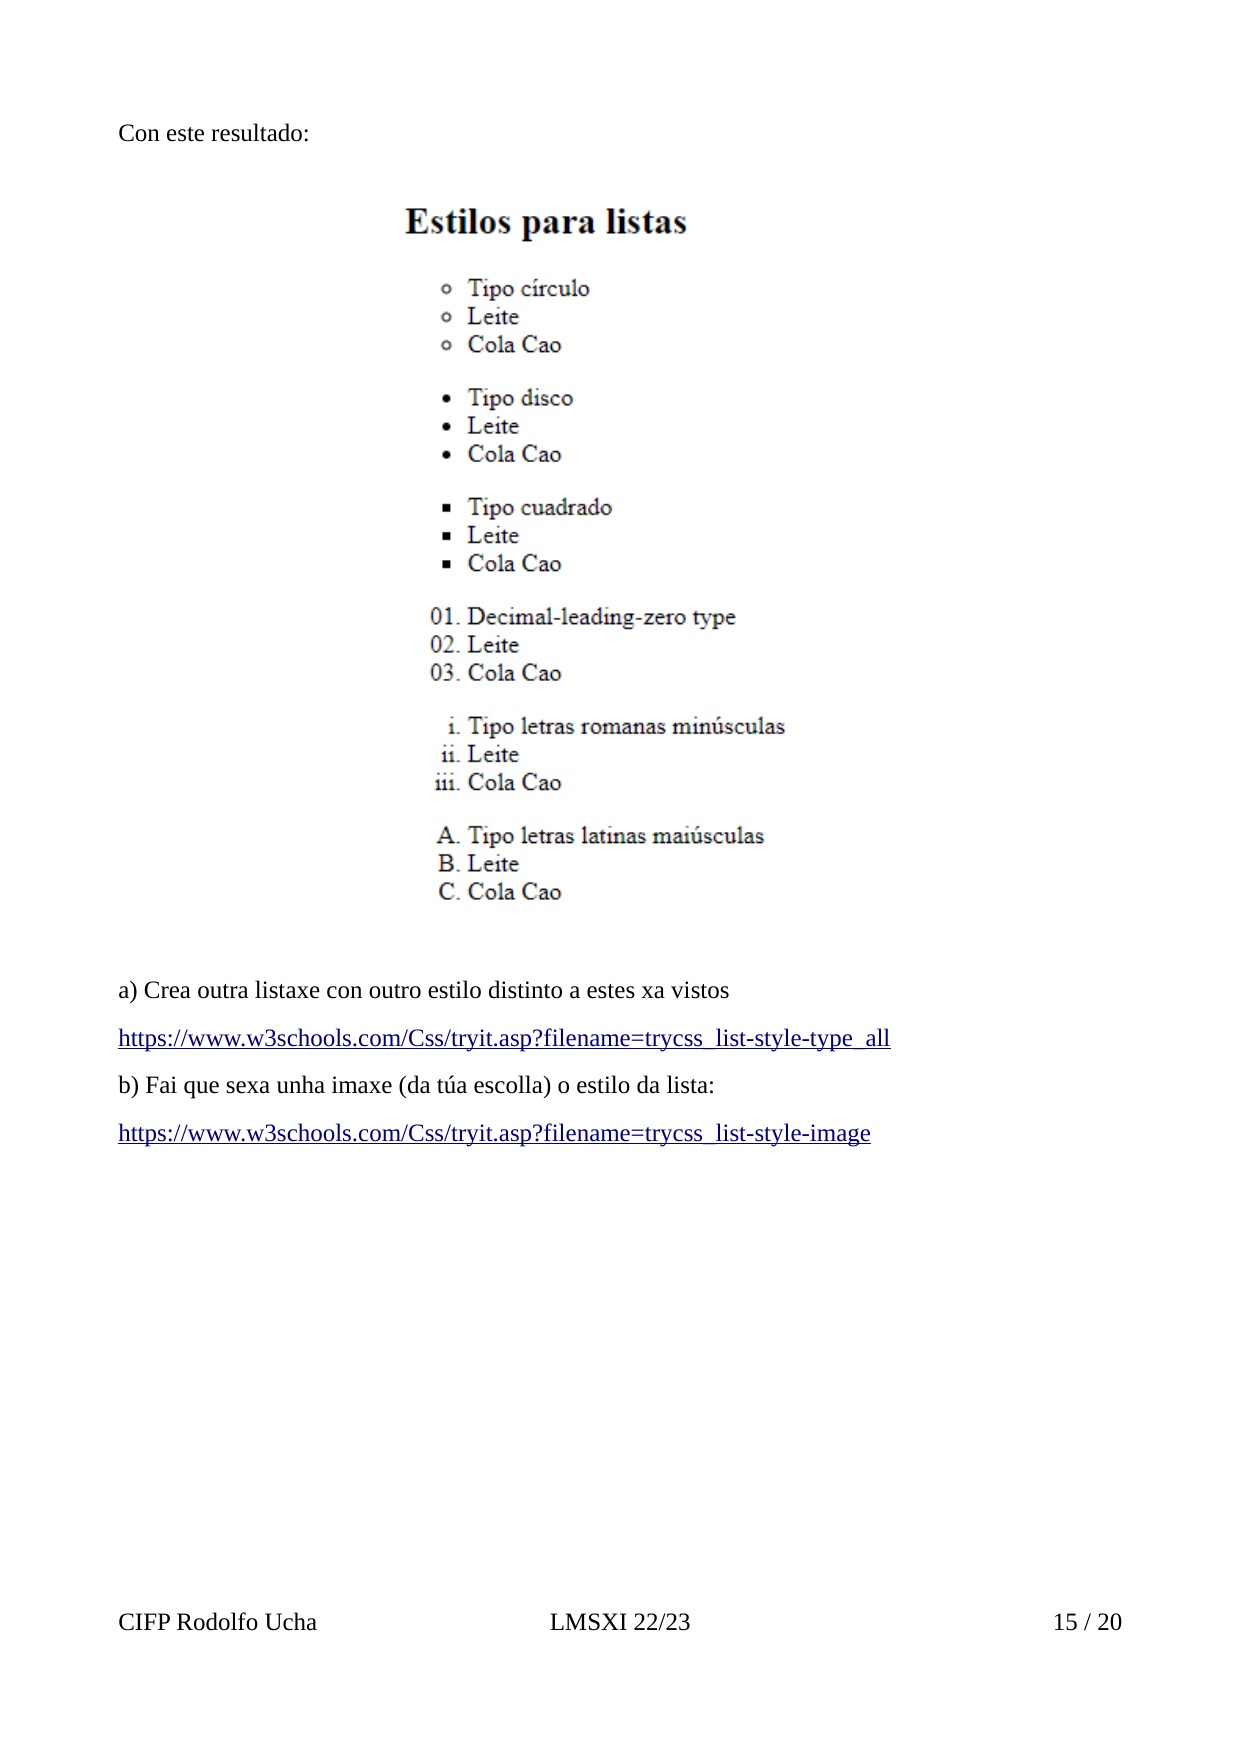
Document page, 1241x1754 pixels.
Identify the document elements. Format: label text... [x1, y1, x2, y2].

text https://www.w3schools.com/Css/tryit.asp?filename=trycss_list-style-image [118, 1118, 1122, 1147]
picture [402, 190, 838, 928]
text https://www.w3schools.com/Css/tryit.asp?filename=trycss_list-style-type_all [118, 1023, 1122, 1051]
text Con este resultado: [118, 118, 1122, 147]
text a) Crea outra listaxe con outro estilo distinto a estes xa vistos [118, 975, 1122, 1004]
text b) Fai que sexa unha imaxe (da túa escolla) o estilo da lista: [118, 1070, 1122, 1099]
